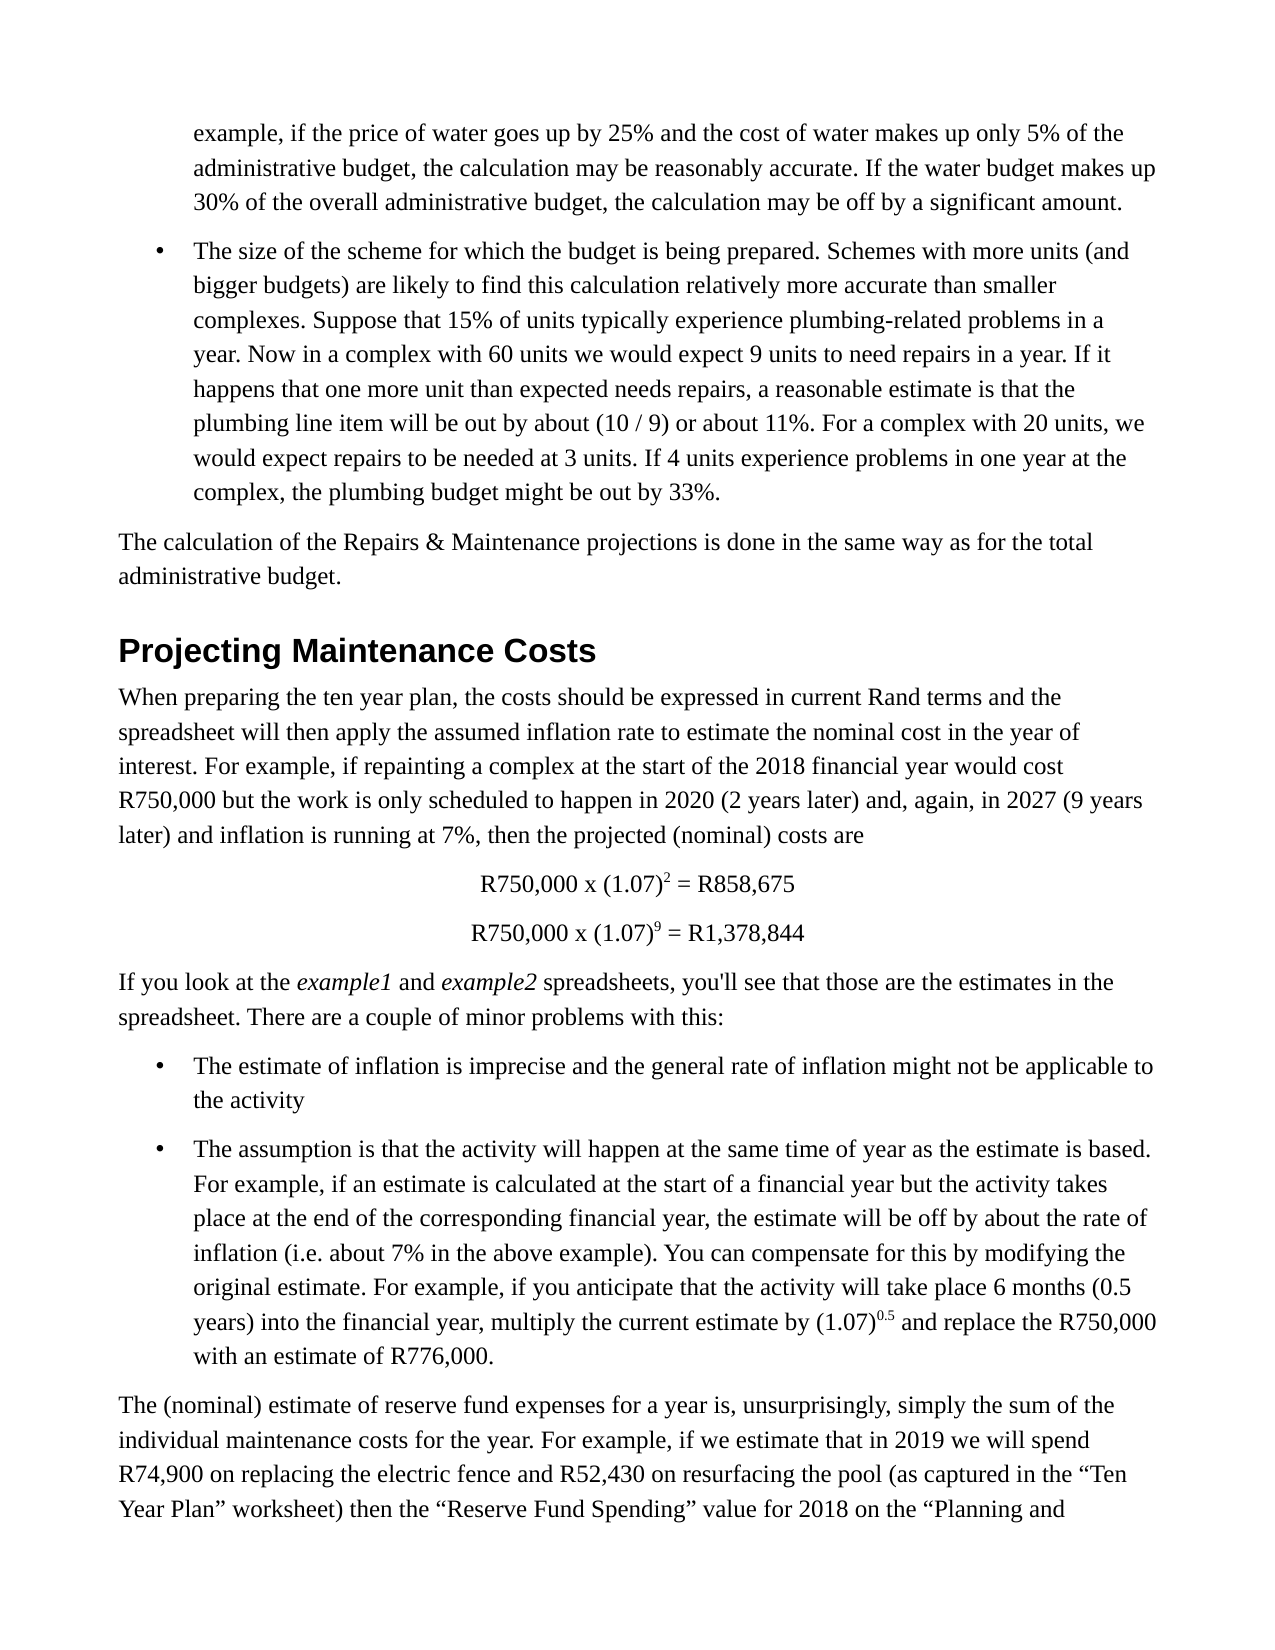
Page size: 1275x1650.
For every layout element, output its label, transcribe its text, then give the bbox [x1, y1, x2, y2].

text The (nominal) estimate of reserve fund expenses for a year is, unsurprisingly, simply the sum of the individual maintenance costs for the year. For example, if we estimate that in 2019 we will spend R74,900 on replacing the electric fence and R52,430 on resurfacing the pool (as captured in the “Ten Year Plan” worksheet) then the “Reserve Fund Spending” value for 2018 on the “Planning and [118, 1390, 1157, 1522]
text R750,000 x (1.07)2 = R858,675 [118, 869, 1157, 898]
list The size of the scheme for which the budget is being prepared. Schemes with more units (and bigger budgets) are likely to find this calculation relatively more accurate than smaller complexes. Suppose that 15% of units typically experience plumbing-related problems in a year. Now in a complex with 60 units we would expect 9 units to need repairs in a year. If it happens that one more unit than expected needs repairs, a reasonable estimate is that the plumbing line item will be out by about (10 / 9) or about 11%. For a complex with 20 units, we would expect repairs to be needed at 3 units. If 4 units experience problems in one year at the complex, the plumbing budget might be out by 33%. [156, 236, 1157, 506]
text If you look at the example1 and example2 spreadsheets, you'll see that those are the estimates in the spreadsheet. There are a couple of minor problems with this: [118, 967, 1157, 1030]
list example, if the price of water goes up by 25% and the cost of water makes up only 5% of the administrative budget, the calculation may be reasonably accurate. If the water budget makes up 30% of the overall administrative budget, the calculation may be off by a significant amount. [156, 118, 1157, 216]
text R750,000 x (1.07)9 = R1,378,844 [118, 918, 1157, 947]
text The calculation of the Repairs & Maintenance projections is done in the same way as for the total administrative budget. [118, 527, 1157, 590]
list The estimate of inflation is imprecise and the general rate of inflation might not be applicable to the activity [156, 1051, 1157, 1114]
list The assumption is that the activity will happen at the same time of year as the estimate is based. For example, if an estimate is calculated at the start of a financial year but the activity takes place at the end of the corresponding financial year, the estimate will be off by about the rate of inflation (i.e. about 7% in the above example). You can compensate for this by modifying the original estimate. For example, if you anticipate that the activity will take place 6 months (0.5 years) into the financial year, multiply the current estimate by (1.07)0.5 and replace the R750,000 with an estimate of R776,000. [156, 1134, 1157, 1370]
text When preparing the ten year plan, the costs should be expressed in current Rand terms and the spreadsheet will then apply the assumed inflation rate to estimate the nominal cost in the year of interest. For example, if repainting a complex at the start of the 2018 financial year would cost R750,000 but the work is only scheduled to happen in 2020 (2 years later) and, again, in 2027 (9 years later) and inflation is running at 7%, then the projected (nominal) costs are [118, 682, 1157, 849]
subtitle Projecting Maintenance Costs [118, 631, 1157, 669]
